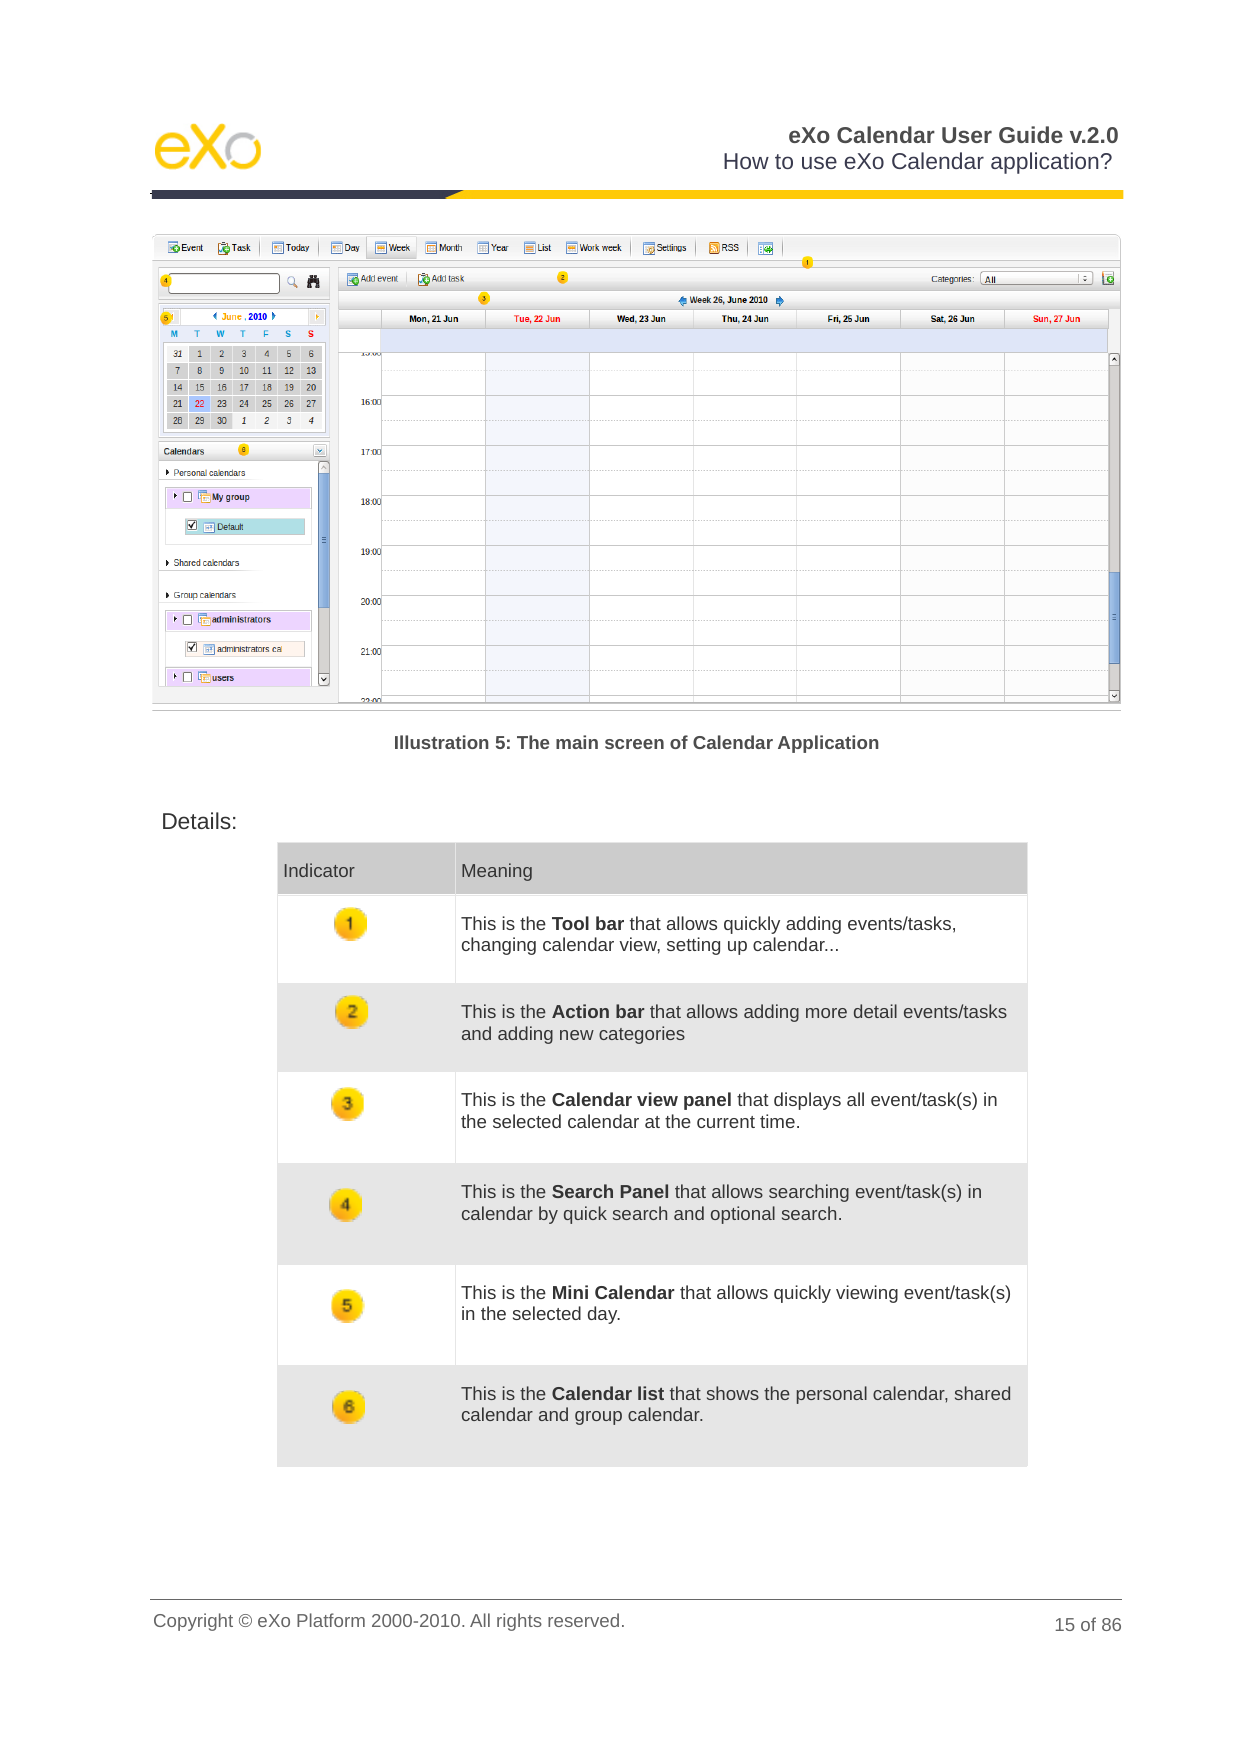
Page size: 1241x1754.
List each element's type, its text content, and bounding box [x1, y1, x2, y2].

table_cell This is the Tool bar that allows quickly adding events/tasks, changing calendar view, setting up calendar... [456, 896, 1027, 983]
table_cell This is the Calendar view panel that displays all event/task(s) in the selected calendar at the current time. [456, 1072, 1027, 1163]
picture [152, 233, 1122, 711]
picture [331, 1289, 365, 1323]
table_cell This is the Mini Calendar that allows quickly viewing event/task(s) in the selected day. [456, 1265, 1027, 1365]
table_cell [278, 896, 455, 983]
table_cell This is the Action bar that allows adding more detail events/tasks and adding new categories [456, 984, 1027, 1071]
picture [330, 1087, 364, 1121]
picture [151, 190, 1124, 199]
table_cell This is the Calendar list that shows the personal calendar, shared calendar and group calendar. [456, 1366, 1027, 1466]
table_cell [278, 1323, 455, 1365]
picture [334, 995, 369, 1029]
table_cell [278, 1366, 455, 1423]
picture [333, 907, 367, 941]
list Illustration 5: The main screen of Calendar Application [152, 711, 1121, 754]
table_cell This is the Search Panel that allows searching event/task(s) in calendar by quick search and optional search. [456, 1164, 1027, 1264]
text Details: [161, 808, 1122, 834]
table_cell [278, 1265, 455, 1322]
table_cell [278, 1424, 455, 1466]
picture [331, 1390, 365, 1424]
table_cell [278, 984, 455, 1071]
table_cell [278, 1164, 455, 1264]
table_header Indicator [278, 843, 455, 894]
picture [155, 123, 262, 170]
table_cell [278, 1072, 455, 1163]
picture [328, 1188, 362, 1222]
table_header Meaning [456, 843, 1027, 894]
